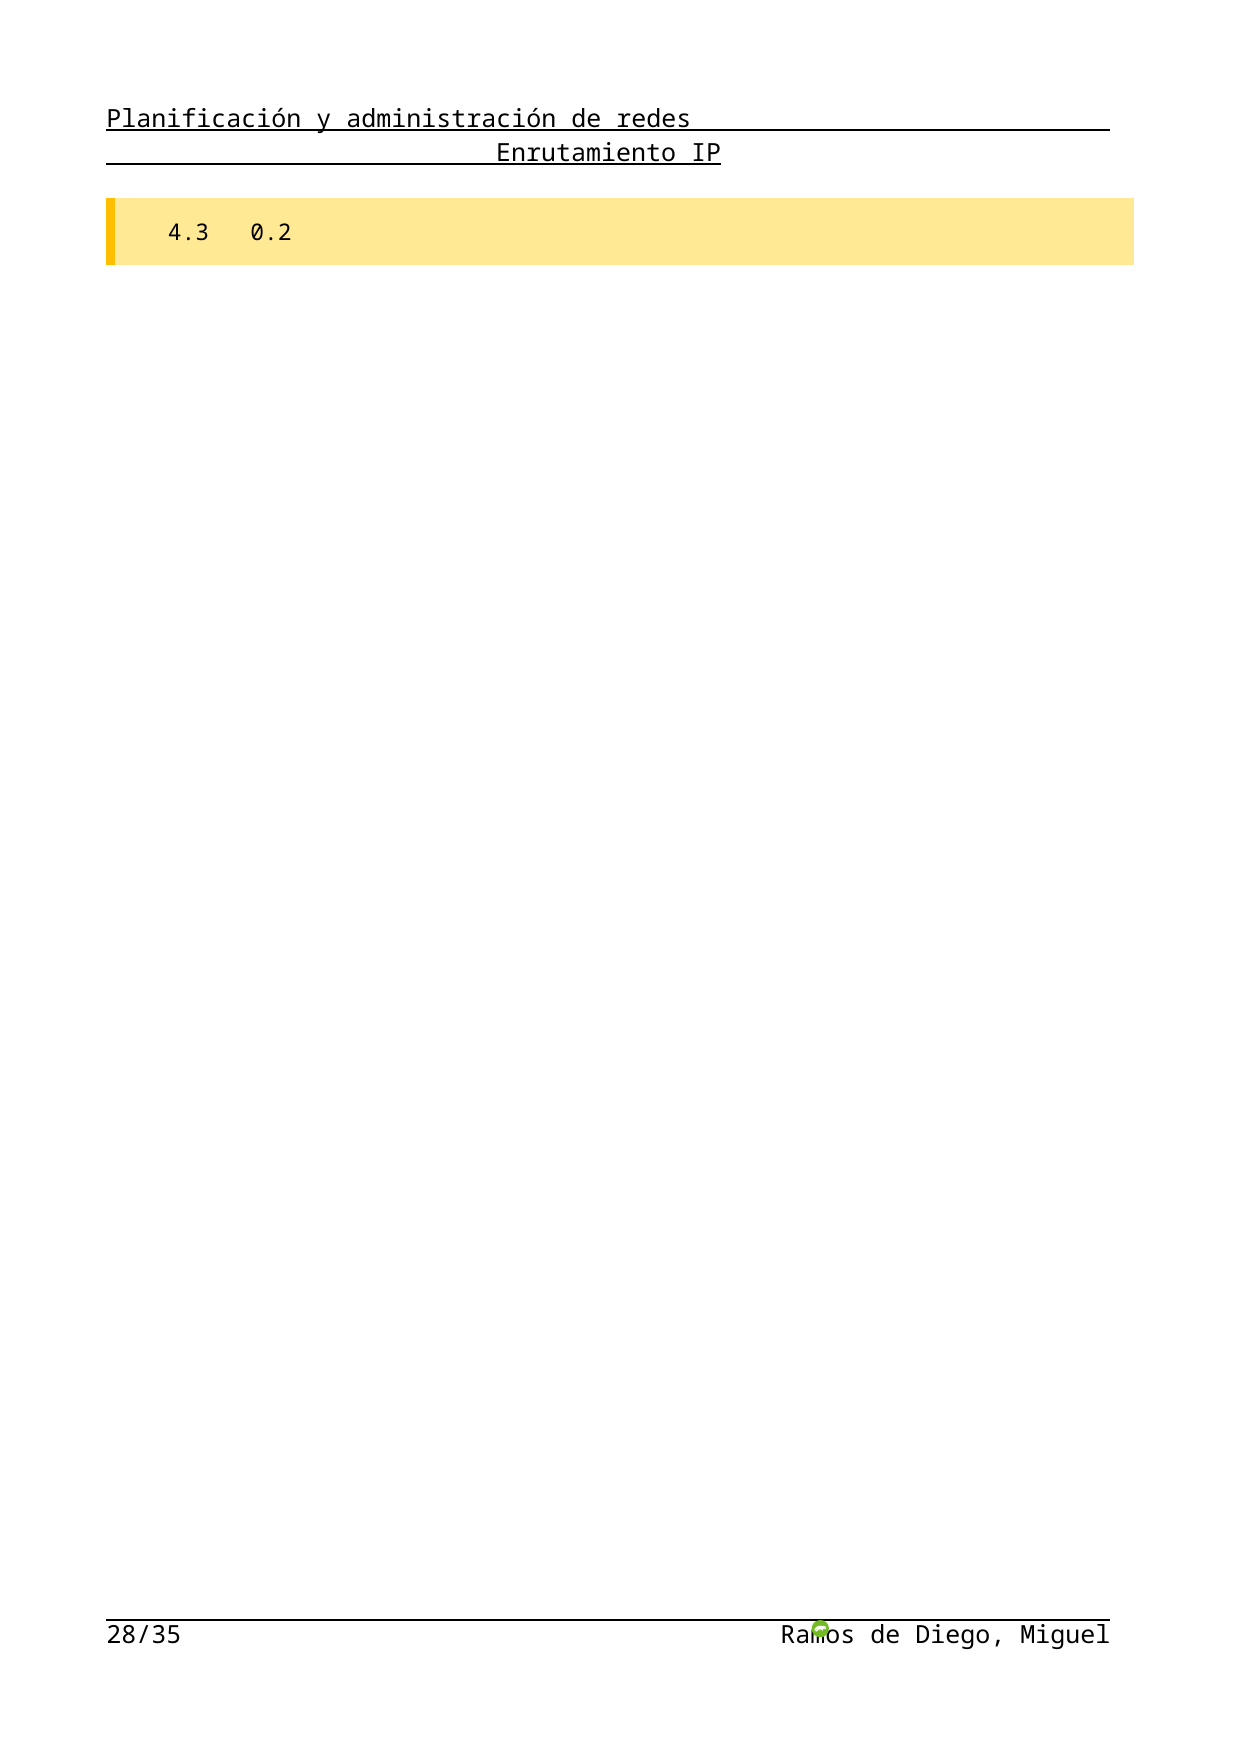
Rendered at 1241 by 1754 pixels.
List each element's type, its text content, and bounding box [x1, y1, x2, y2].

text 4.3 0.2 [115, 198, 1134, 265]
